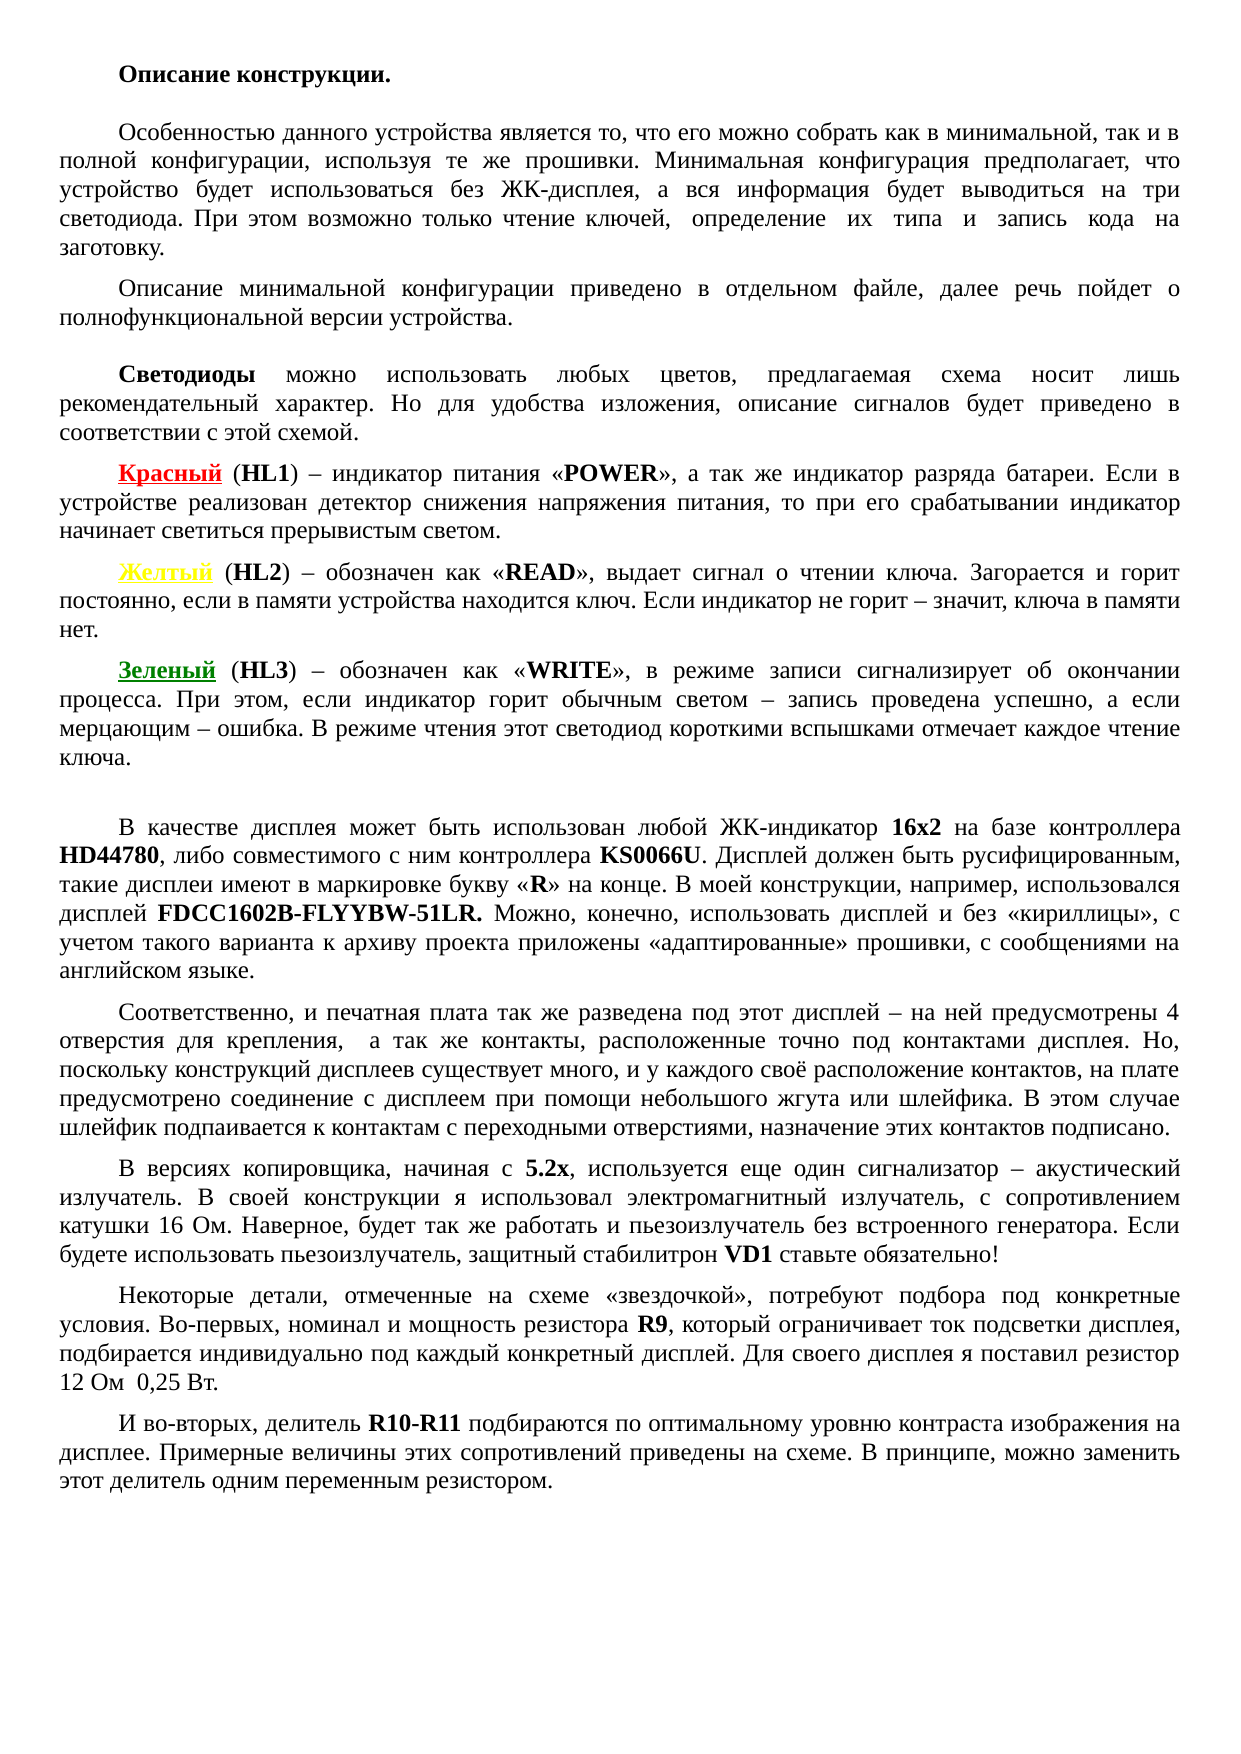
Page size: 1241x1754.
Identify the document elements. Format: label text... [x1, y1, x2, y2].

text Светодиоды можно использовать любых цветов, предлагаемая схема носит лишь рекомендательный характер. Но для удобства изложения, описание сигналов будет приведено в соответствии с этой схемой. [59, 359, 1181, 445]
text В версиях копировщика, начиная с 5.2х, используется еще один сигнализатор – акустический излучатель. В своей конструкции я использовал электромагнитный излучатель, с сопротивлением катушки 16 Ом. Наверное, будет так же работать и пьезоизлучатель без встроенного генератора. Если будете использовать пьезоизлучатель, защитный стабилитрон VD1 ставьте обязательно! [59, 1153, 1181, 1268]
text Желтый (HL2) – обозначен как «READ», выдает сигнал о чтении ключа. Загорается и горит постоянно, если в памяти устройства находится ключ. Если индикатор не горит – значит, ключа в памяти нет. [59, 557, 1181, 643]
text Зеленый (HL3) – обозначен как «WRITE», в режиме записи сигнализирует об окончании процесса. При этом, если индикатор горит обычным светом – запись проведена успешно, а если мерцающим – ошибка. В режиме чтения этот светодиод короткими вспышками отмечает каждое чтение ключа. [59, 655, 1181, 770]
text Описание конструкции. [59, 59, 1181, 88]
text Красный (HL1) – индикатор питания «POWER», а так же индикатор разряда батареи. Если в устройстве реализован детектор снижения напряжения питания, то при его срабатывании индикатор начинает светиться прерывистым светом. [59, 458, 1181, 544]
text Соответственно, и печатная плата так же разведена под этот дисплей – на ней предусмотрены 4 отверстия для крепления, а так же контакты, расположенные точно под контактами дисплея. Но, поскольку конструкций дисплеев существует много, и у каждого своё расположение контактов, на плате предусмотрено соединение с дисплеем при помощи небольшого жгута или шлейфика. В этом случае шлейфик подпаивается к контактам с переходными отверстиями, назначение этих контактов подписано. [59, 997, 1181, 1140]
text Особенностью данного устройства является то, что его можно собрать как в минимальной, так и в полной конфигурации, используя те же прошивки. Минимальная конфигурация предполагает, что устройство будет использоваться без ЖК-дисплея, а вся информация будет выводиться на три светодиода. При этом возможно только чтение ключей, определение их типа и запись кода на заготовку. [59, 117, 1181, 260]
text Некоторые детали, отмеченные на схеме «звездочкой», потребуют подбора под конкретные условия. Во-первых, номинал и мощность резистора R9, который ограничивает ток подсветки дисплея, подбирается индивидуально под каждый конкретный дисплей. Для своего дисплея я поставил резистор 12 Ом 0,25 Вт. [59, 1280, 1181, 1395]
text В качестве дисплея может быть использован любой ЖК-индикатор 16х2 на базе контроллера HD44780, либо совместимого с ним контроллера KS0066U. Дисплей должен быть русифицированным, такие дисплеи имеют в маркировке букву «R» на конце. В моей конструкции, например, использовался дисплей FDCC1602B-FLYYBW-51LR. Можно, конечно, использовать дисплей и без «кириллицы», с учетом такого варианта к архиву проекта приложены «адаптированные» прошивки, с сообщениями на английском языке. [59, 812, 1181, 984]
text Описание минимальной конфигурации приведено в отдельном файле, далее речь пойдет о полнофункциональной версии устройства. [59, 273, 1181, 330]
text И во-вторых, делитель R10-R11 подбираются по оптимальному уровню контраста изображения на дисплее. Примерные величины этих сопротивлений приведены на схеме. В принципе, можно заменить этот делитель одним переменным резистором. [59, 1408, 1181, 1494]
